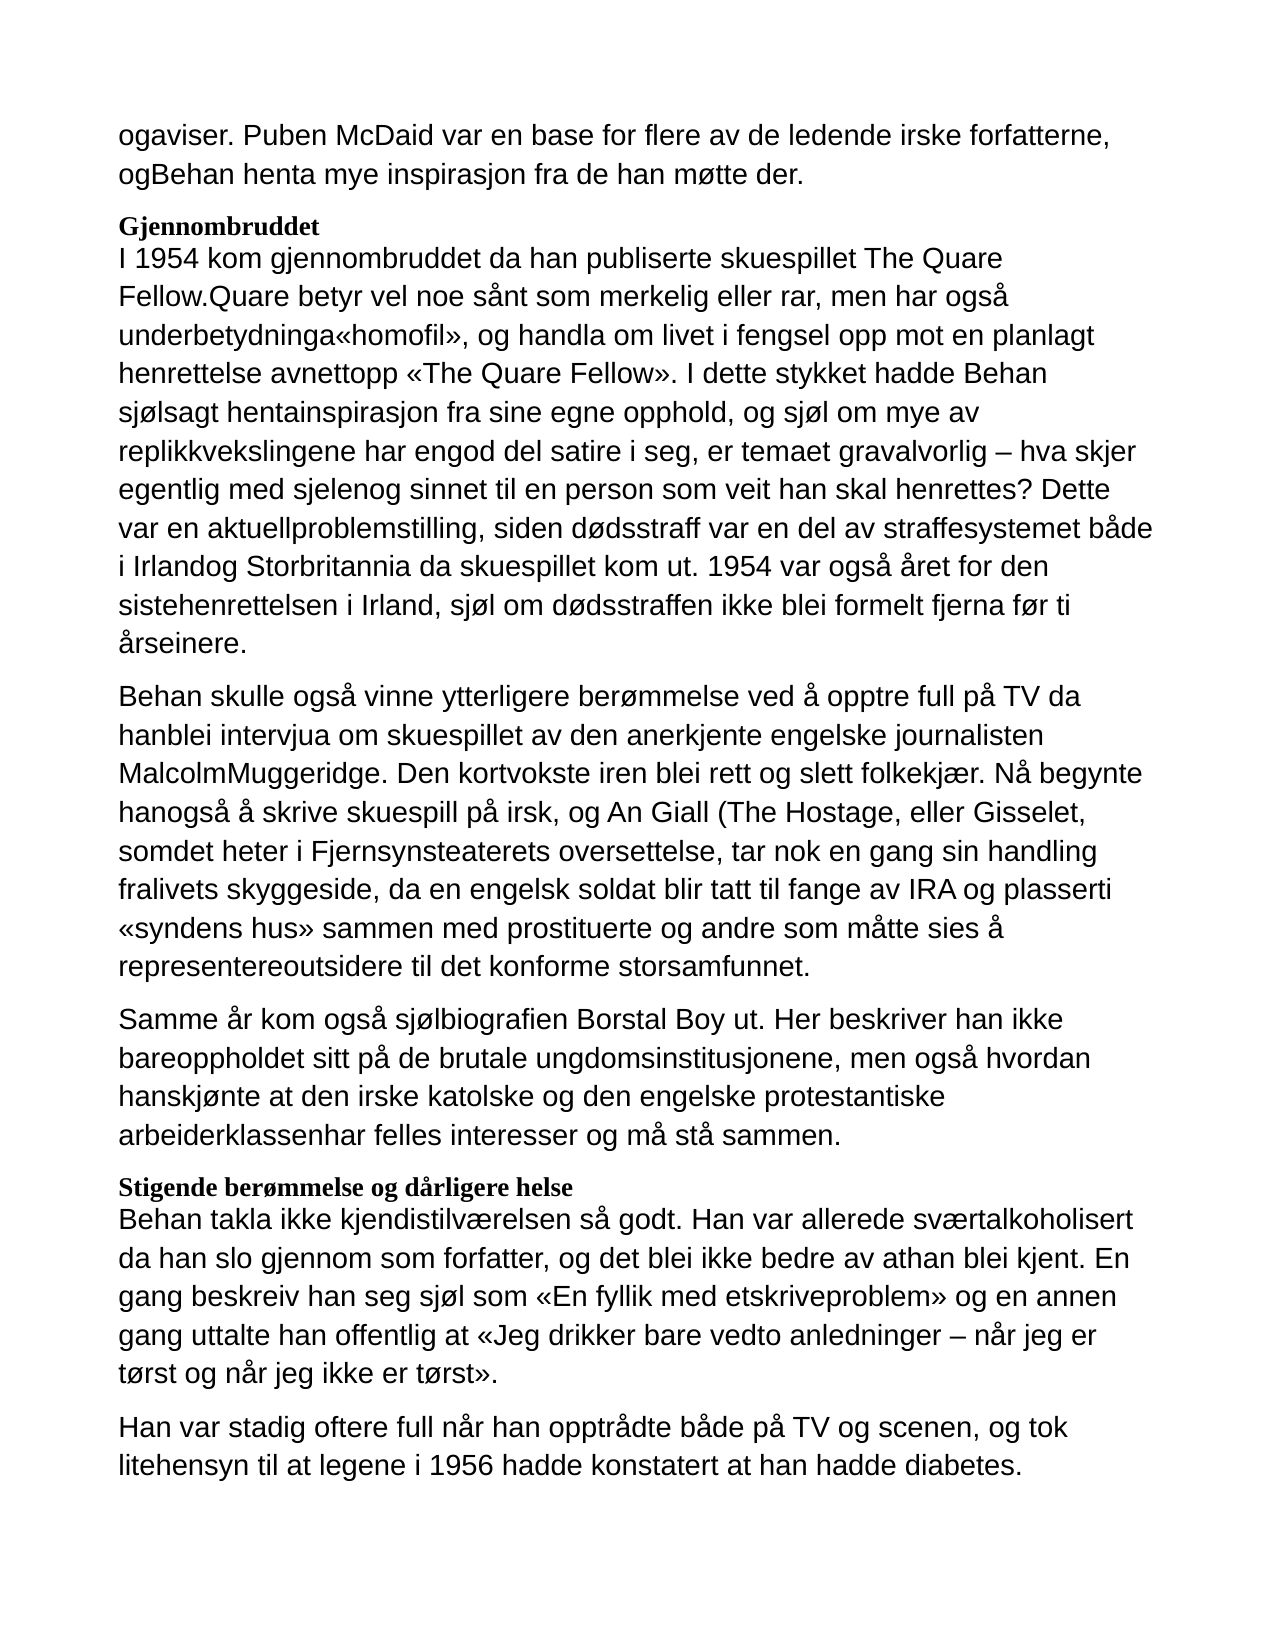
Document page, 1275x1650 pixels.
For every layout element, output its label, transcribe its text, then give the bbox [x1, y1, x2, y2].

text Behan skulle også vinne ytterligere berømmelse ved å opptre full på TV da hanblei intervjua om skuespillet av den anerkjente engelske journalisten MalcolmMuggeridge. Den kortvokste iren blei rett og slett folkekjær. Nå begynte hanogså å skrive skuespill på irsk, og An Giall (The Hostage, eller Gisselet, somdet heter i Fjernsynsteaterets oversettelse, tar nok en gang sin handling fralivets skyggeside, da en engelsk soldat blir tatt til fange av IRA og plasserti «syndens hus» sammen med prostituerte og andre som måtte sies å representereoutsidere til det konforme storsamfunnet. [118, 679, 1157, 983]
text Behan takla ikke kjendistilværelsen så godt. Han var allerede sværtalkoholisert da han slo gjennom som forfatter, og det blei ikke bedre av athan blei kjent. En gang beskreiv han seg sjøl som «En fyllik med etskriveproblem» og en annen gang uttalte han offentlig at «Jeg drikker bare vedto anledninger – når jeg er tørst og når jeg ikke er tørst». [118, 1202, 1157, 1390]
text Samme år kom også sjølbiografien Borstal Boy ut. Her beskriver han ikke bareoppholdet sitt på de brutale ungdomsinstitusjonene, men også hvordan hanskjønte at den irske katolske og den engelske protestantiske arbeiderklassenhar felles interesser og må stå sammen. [118, 1002, 1157, 1152]
text I 1954 kom gjennombruddet da han publiserte skuespillet The Quare Fellow.Quare betyr vel noe sånt som merkelig eller rar, men har også underbetydninga«homofil», og handla om livet i fengsel opp mot en planlagt henrettelse avnettopp «The Quare Fellow». I dette stykket hadde Behan sjølsagt hentainspirasjon fra sine egne opphold, og sjøl om mye av replikkvekslingene har engod del satire i seg, er temaet gravalvorlig – hva skjer egentlig med sjelenog sinnet til en person som veit han skal henrettes? Dette var en aktuellproblemstilling, siden dødsstraff var en del av straffesystemet både i Irlandog Storbritannia da skuespillet kom ut. 1954 var også året for den sistehenrettelsen i Irland, sjøl om dødsstraffen ikke blei formelt fjerna før ti årseinere. [118, 241, 1157, 660]
subtitle Gjennombruddet [118, 210, 1157, 241]
text Han var stadig oftere full når han opptrådte både på TV og scenen, og tok litehensyn til at legene i 1956 hadde konstatert at han hadde diabetes. [118, 1409, 1157, 1482]
subtitle Stigende berømmelse og dårligere helse [118, 1171, 1157, 1202]
text ogaviser. Puben McDaid var en base for flere av de ledende irske forfatterne, ogBehan henta mye inspirasjon fra de han møtte der. [118, 118, 1157, 190]
